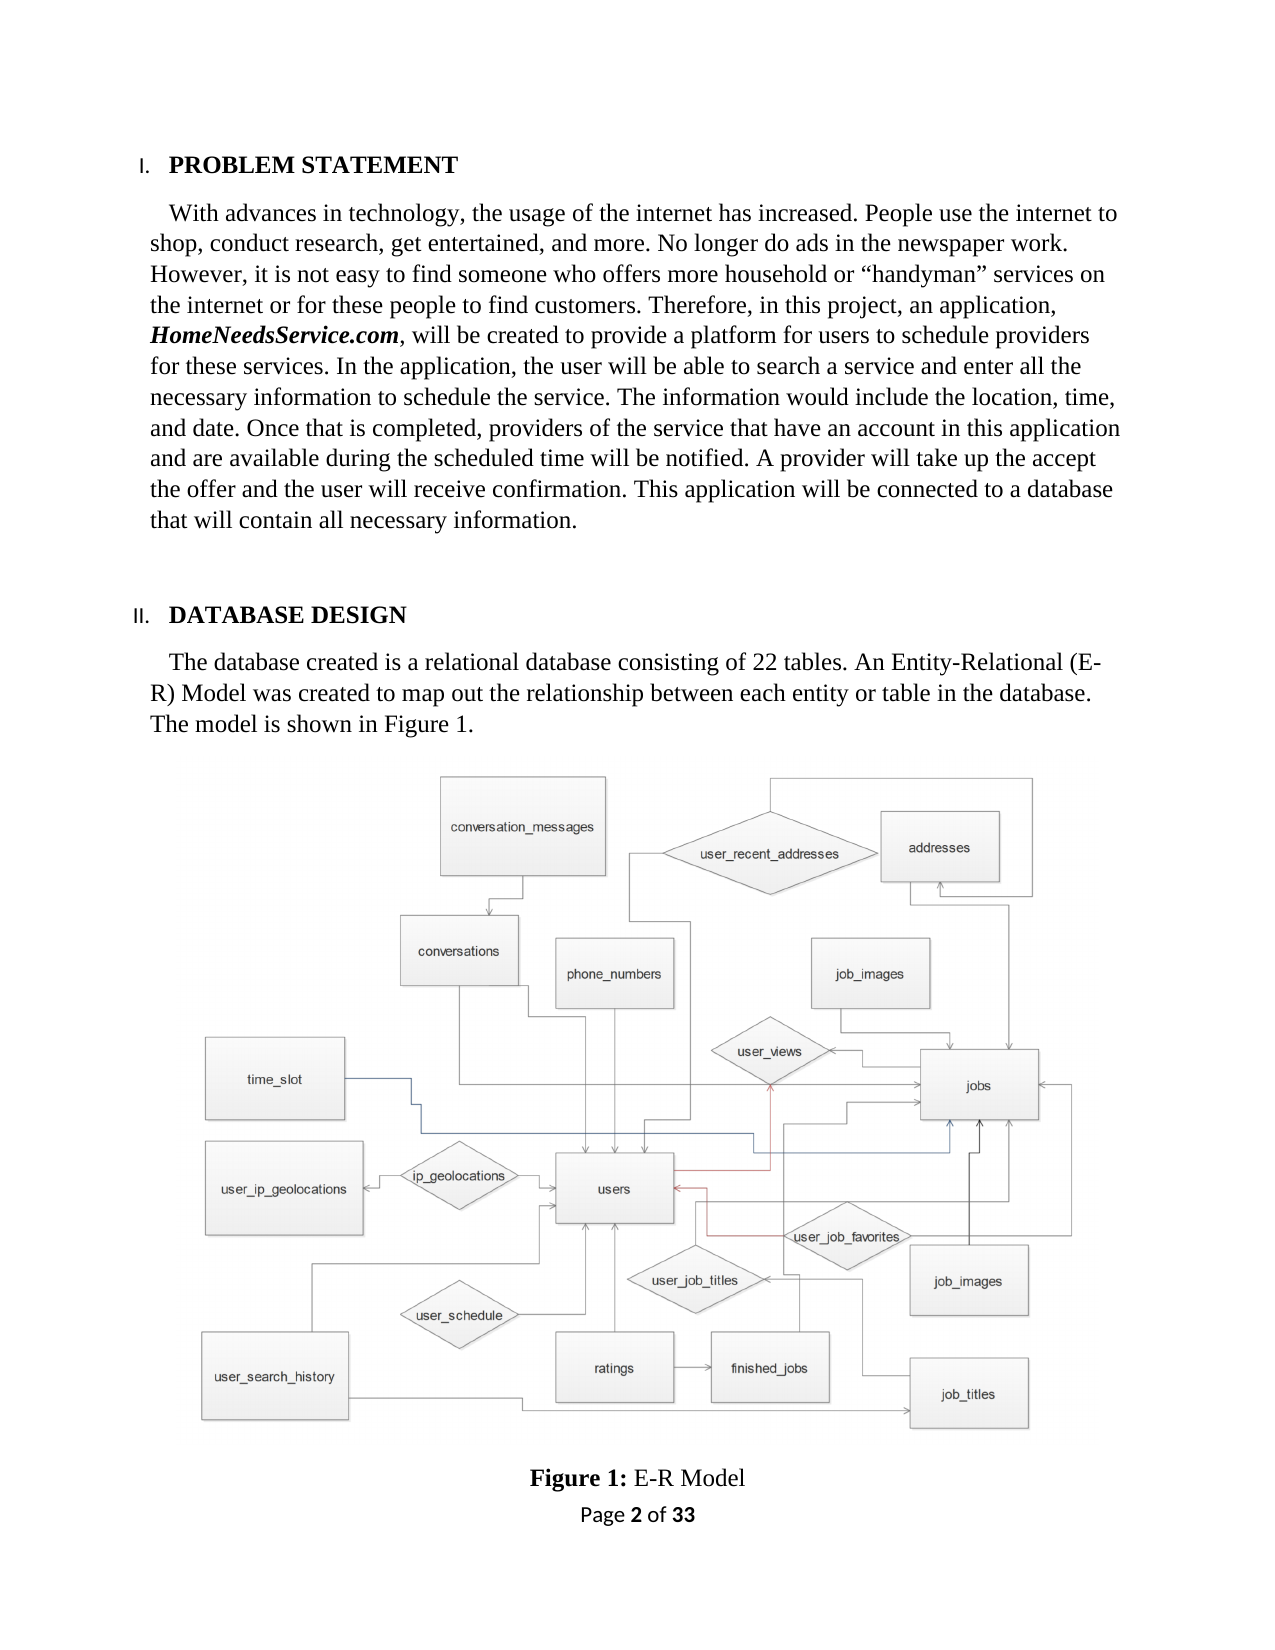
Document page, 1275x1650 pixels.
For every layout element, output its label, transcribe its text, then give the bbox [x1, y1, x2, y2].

text With advances in technology, the usage of the internet has increased. People use the internet to shop, conduct research, get entertained, and more. No longer do ads in the newspaper work. However, it is not easy to find someone who offers more household or “handyman” services on the internet or for these people to find customers. Therefore, in this project, an application, HomeNeedsService.com, will be created to provide a platform for users to schedule providers for these services. In the application, the user will be able to search a service and enter all the necessary information to schedule the service. The information would include the location, time, and date. Once that is completed, providers of the service that have an account in this application and are available during the scheduled time will be notified. A provider will take up the accept the offer and the user will receive confirmation. This application will be connected to a database that will contain all necessary information. [150, 198, 1125, 534]
list DATABASE DESIGN [150, 600, 1125, 629]
list PROBLEM STATEMENT [150, 150, 1125, 179]
text The database created is a relational database consisting of 22 tables. An Entity-Relational (E-R) Model was created to map out the relationship between each entity or table in the database. The model is shown in Figure 1. [150, 647, 1125, 738]
text Figure 1: E-R Model [150, 1463, 1125, 1492]
